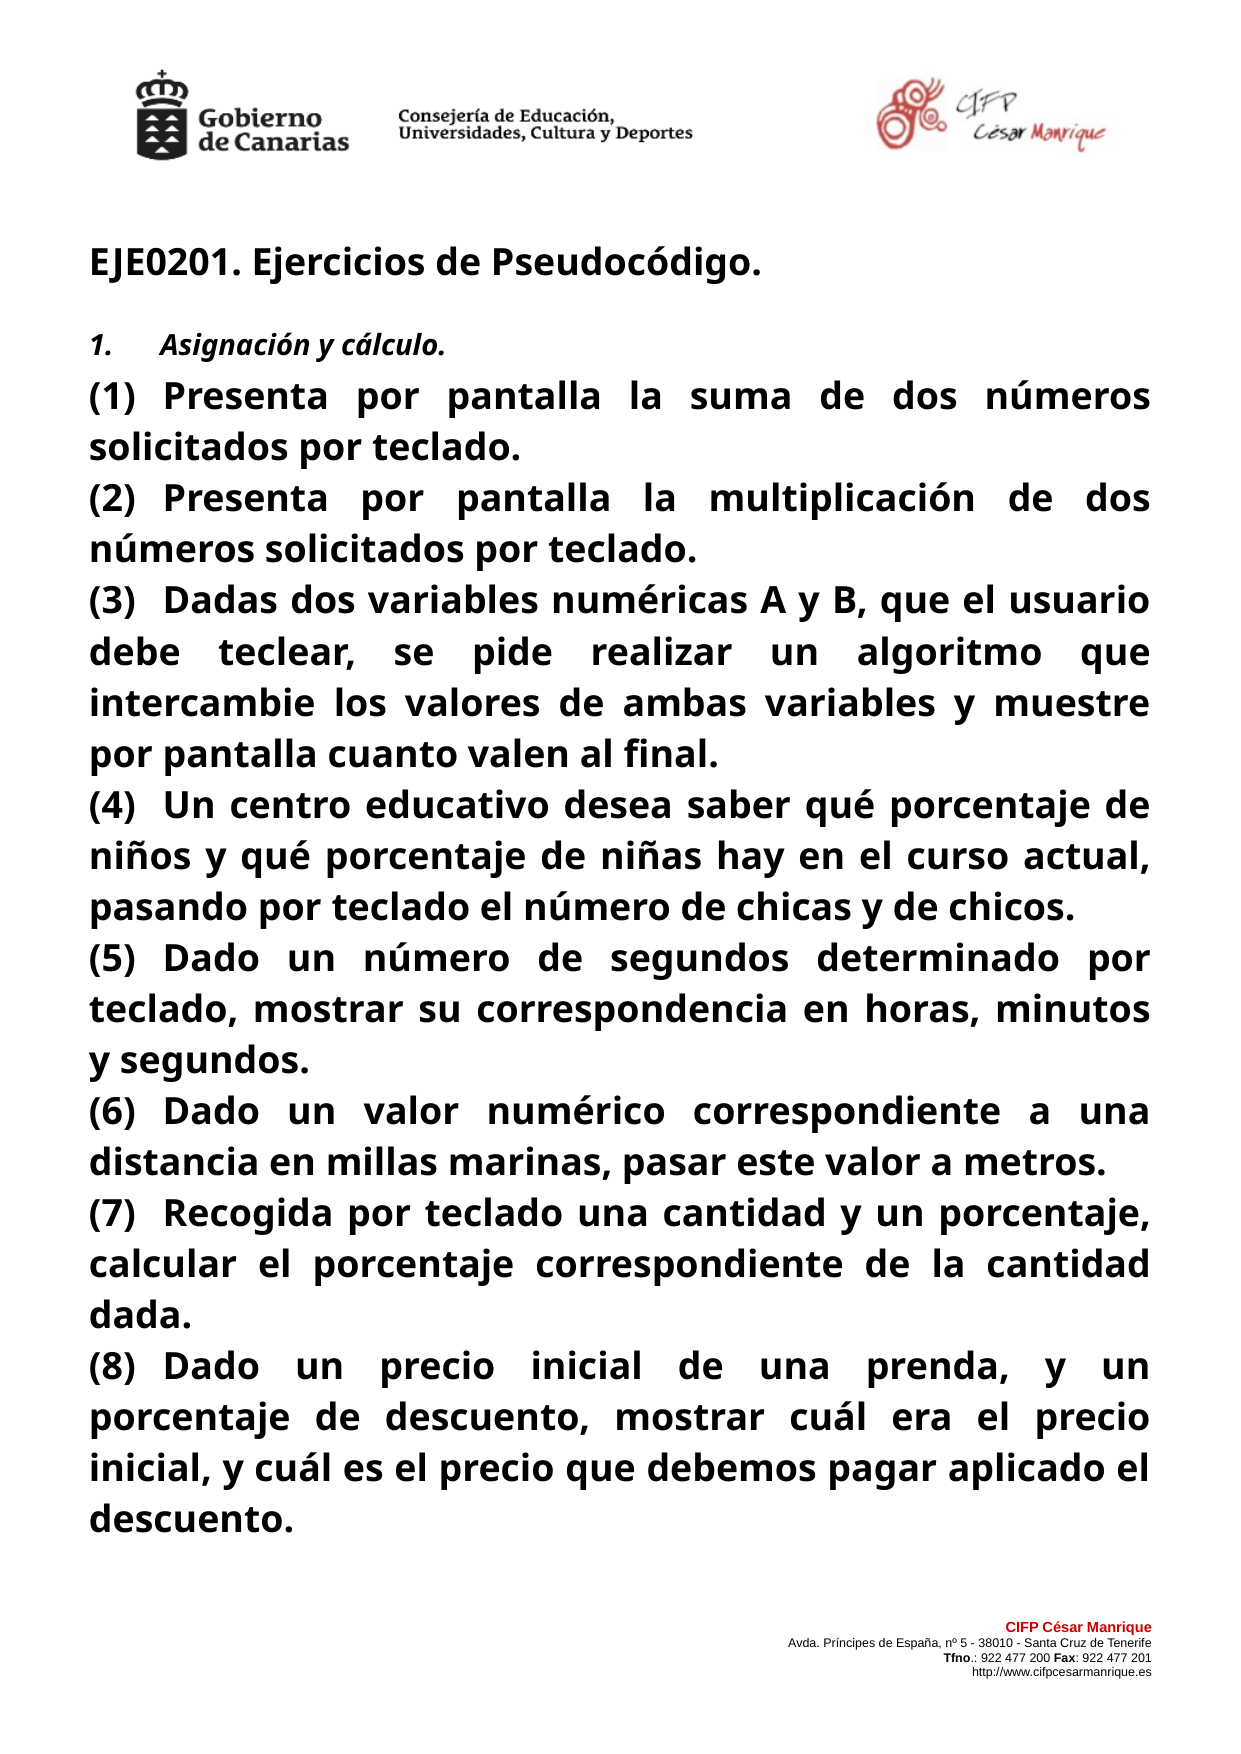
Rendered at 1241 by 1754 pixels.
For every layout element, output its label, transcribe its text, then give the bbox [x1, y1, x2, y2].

list Recogida por teclado una cantidad y un porcentaje, calcular el porcentaje correspondiente de la cantidad dada. [89, 1186, 1152, 1339]
list Presenta por pantalla la multiplicación de dos números solicitados por teclado. [89, 472, 1152, 574]
picture [113, 65, 1118, 170]
list Presenta por pantalla la suma de dos números solicitados por teclado. [89, 370, 1152, 472]
list Dado un precio inicial de una prenda, y un porcentaje de descuento, mostrar cuál era el precio inicial, y cuál es el precio que debemos pagar aplicado el descuento. [89, 1339, 1152, 1544]
subtitle EJE0201. Ejercicios de Pseudocódigo. [89, 235, 1152, 286]
subtitle Asignación y cálculo. [89, 324, 1152, 363]
list Dado un número de segundos determinado por teclado, mostrar su correspondencia en horas, minutos y segundos. [89, 931, 1152, 1084]
list Dado un valor numérico correspondiente a una distancia en millas marinas, pasar este valor a metros. [89, 1084, 1152, 1186]
list Dadas dos variables numéricas A y B, que el usuario debe teclear, se pide realizar un algoritmo que intercambie los valores de ambas variables y muestre por pantalla cuanto valen al final. [89, 574, 1152, 778]
list Un centro educativo desea saber qué porcentaje de niños y qué porcentaje de niñas hay en el curso actual, pasando por teclado el número de chicas y de chicos. [89, 778, 1152, 931]
